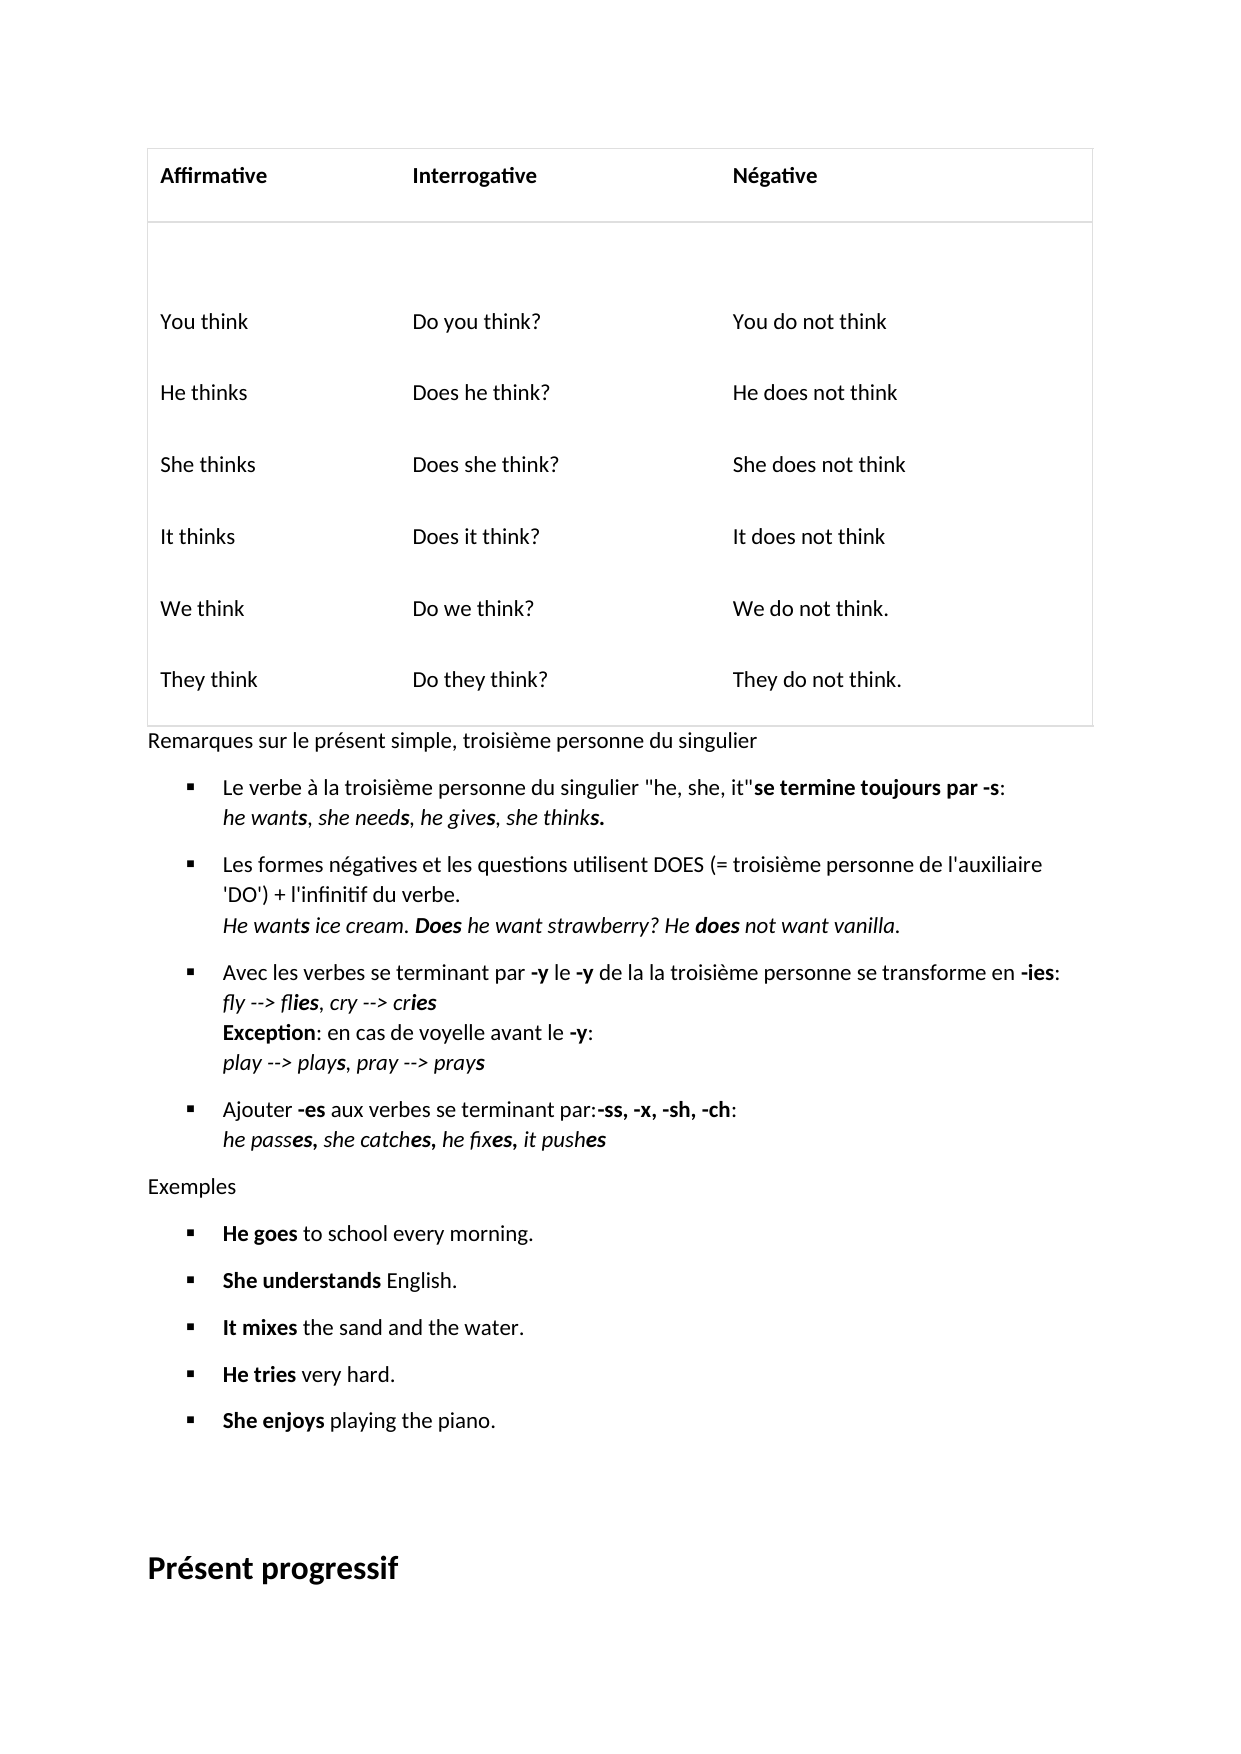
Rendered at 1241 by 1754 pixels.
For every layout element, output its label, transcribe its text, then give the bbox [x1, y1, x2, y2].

list She understands English. [185, 1266, 1093, 1294]
table_cell They do not think. [720, 653, 1092, 725]
table_cell [720, 223, 1092, 294]
table_cell Do we think? [400, 581, 720, 653]
table_header Affirmative [148, 149, 400, 221]
table_cell You think [148, 294, 400, 366]
table_cell You do not think [720, 294, 1092, 366]
table_cell Does it think? [400, 510, 720, 581]
table_cell Do they think? [400, 653, 720, 725]
table_cell He does not think [720, 366, 1092, 438]
table_cell She thinks [148, 438, 400, 509]
list Avec les verbes se terminant par -y le -y de la la troisième personne se transforme en -ies: fly --> flies, cry --> cries Exception: en cas de voyelle avant le -y: play --> plays, pray --> prays [185, 958, 1093, 1076]
table_cell We do not think. [720, 581, 1092, 653]
list Ajouter -es aux verbes se terminant par:-ss, -x, -sh, -ch: he passes, she catches, he fixes, it pushes [185, 1095, 1093, 1153]
table_cell We think [148, 581, 400, 653]
table_cell It does not think [720, 510, 1092, 581]
list Le verbe à la troisième personne du singulier "he, she, it"se termine toujours par -s: he wants, she needs, he gives, she thinks. [185, 773, 1093, 832]
list He tries very hard. [185, 1360, 1093, 1388]
table_cell It thinks [148, 510, 400, 581]
table_cell [148, 223, 400, 294]
table_header Interrogative [400, 149, 720, 221]
table_cell Do you think? [400, 294, 720, 366]
table_cell She does not think [720, 438, 1092, 509]
table_cell Does he think? [400, 366, 720, 438]
table_cell He thinks [148, 366, 400, 438]
text Présent progressif [148, 1547, 1093, 1588]
list Les formes négatives et les questions utilisent DOES (= troisième personne de l'auxiliaire 'DO') + l'infinitif du verbe. He wants ice cream. Does he want strawberry? He does not want vanilla. [185, 850, 1093, 939]
table_cell They think [148, 653, 400, 725]
list He goes to school every morning. [185, 1219, 1093, 1247]
table_header Négative [720, 149, 1092, 221]
list She enjoys playing the piano. [185, 1407, 1093, 1435]
text Remarques sur le présent simple, troisième personne du singulier [148, 727, 1093, 754]
table_cell Does she think? [400, 438, 720, 509]
text Exemples [148, 1172, 1093, 1200]
table_cell [400, 223, 720, 294]
list It mixes the sand and the water. [185, 1313, 1093, 1341]
